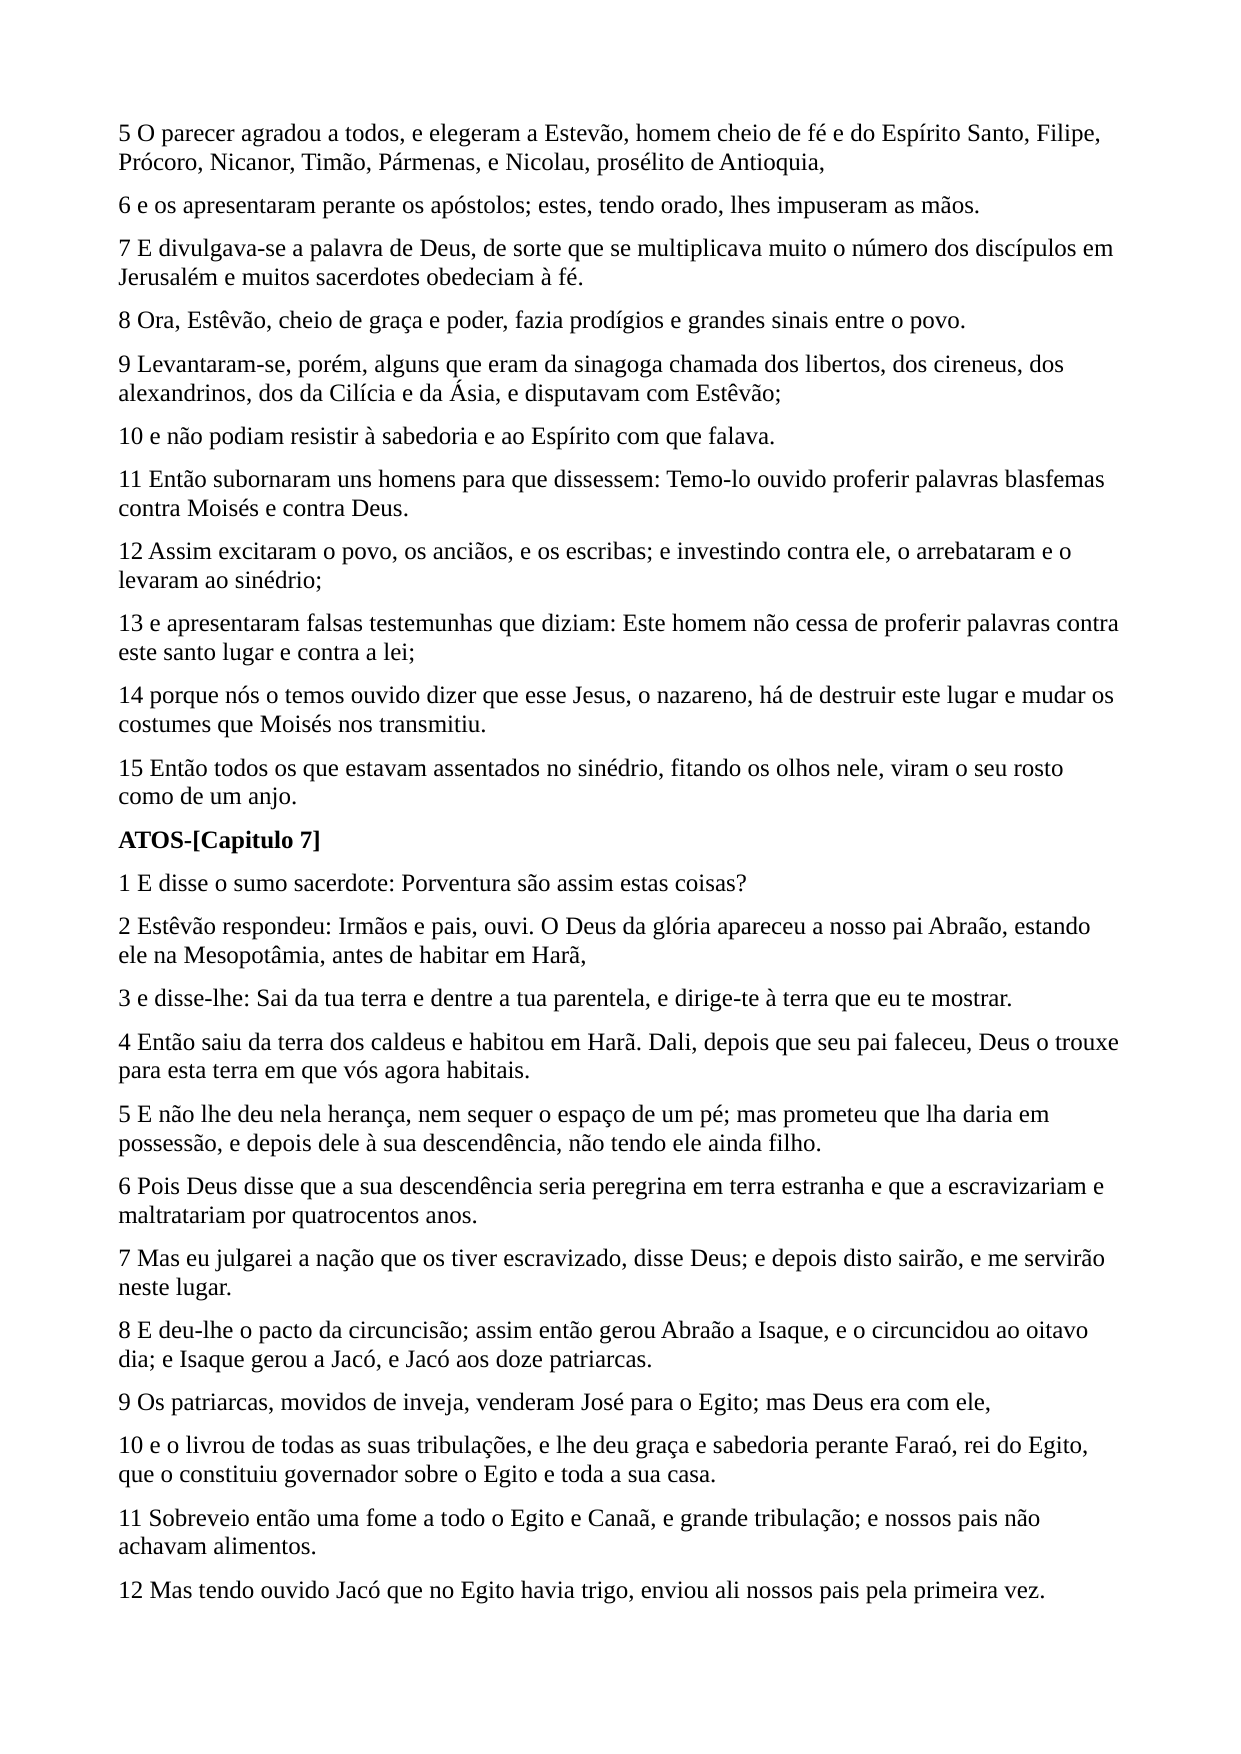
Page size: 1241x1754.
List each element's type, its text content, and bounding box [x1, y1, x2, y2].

text ATOS-[Capitulo 7] [118, 825, 1122, 853]
text 6 e os apresentaram perante os apóstolos; estes, tendo orado, lhes impuseram as mãos. [118, 190, 1122, 219]
text 12 Assim excitaram o povo, os anciãos, e os escribas; e investindo contra ele, o arrebataram e o levaram ao sinédrio; [118, 536, 1122, 594]
text 13 e apresentaram falsas testemunhas que diziam: Este homem não cessa de proferir palavras contra este santo lugar e contra a lei; [118, 608, 1122, 666]
text 4 Então saiu da terra dos caldeus e habitou em Harã. Dali, depois que seu pai faleceu, Deus o trouxe para esta terra em que vós agora habitais. [118, 1027, 1122, 1084]
text 6 Pois Deus disse que a sua descendência seria peregrina em terra estranha e que a escravizariam e maltratariam por quatrocentos anos. [118, 1171, 1122, 1228]
text 2 Estêvão respondeu: Irmãos e pais, ouvi. O Deus da glória apareceu a nosso pai Abraão, estando ele na Mesopotâmia, antes de habitar em Harã, [118, 911, 1122, 969]
text 8 E deu-lhe o pacto da circuncisão; assim então gerou Abraão a Isaque, e o circuncidou ao oitavo dia; e Isaque gerou a Jacó, e Jacó aos doze patriarcas. [118, 1315, 1122, 1373]
text 9 Levantaram-se, porém, alguns que eram da sinagoga chamada dos libertos, dos cireneus, dos alexandrinos, dos da Cilícia e da Ásia, e disputavam com Estêvão; [118, 349, 1122, 406]
text 12 Mas tendo ouvido Jacó que no Egito havia trigo, enviou ali nossos pais pela primeira vez. [118, 1575, 1122, 1603]
text 7 E divulgava-se a palavra de Deus, de sorte que se multiplicava muito o número dos discípulos em Jerusalém e muitos sacerdotes obedeciam à fé. [118, 233, 1122, 291]
text 15 Então todos os que estavam assentados no sinédrio, fitando os olhos nele, viram o seu rosto como de um anjo. [118, 753, 1122, 810]
text 11 Sobreveio então uma fome a todo o Egito e Canaã, e grande tribulação; e nossos pais não achavam alimentos. [118, 1503, 1122, 1560]
text 7 Mas eu julgarei a nação que os tiver escravizado, disse Deus; e depois disto sairão, e me servirão neste lugar. [118, 1243, 1122, 1301]
text 11 Então subornaram uns homens para que dissessem: Temo-lo ouvido proferir palavras blasfemas contra Moisés e contra Deus. [118, 464, 1122, 522]
text 1 E disse o sumo sacerdote: Porventura são assim estas coisas? [118, 868, 1122, 897]
text 14 porque nós o temos ouvido dizer que esse Jesus, o nazareno, há de destruir este lugar e mudar os costumes que Moisés nos transmitiu. [118, 681, 1122, 738]
text 3 e disse-lhe: Sai da tua terra e dentre a tua parentela, e dirige-te à terra que eu te mostrar. [118, 983, 1122, 1012]
text 9 Os patriarcas, movidos de inveja, venderam José para o Egito; mas Deus era com ele, [118, 1387, 1122, 1416]
text 5 O parecer agradou a todos, e elegeram a Estevão, homem cheio de fé e do Espírito Santo, Filipe, Prócoro, Nicanor, Timão, Pármenas, e Nicolau, prosélito de Antioquia, [118, 118, 1122, 176]
text 10 e o livrou de todas as suas tribulações, e lhe deu graça e sabedoria perante Faraó, rei do Egito, que o constituiu governador sobre o Egito e toda a sua casa. [118, 1431, 1122, 1488]
text 5 E não lhe deu nela herança, nem sequer o espaço de um pé; mas prometeu que lha daria em possessão, e depois dele à sua descendência, não tendo ele ainda filho. [118, 1099, 1122, 1156]
text 8 Ora, Estêvão, cheio de graça e poder, fazia prodígios e grandes sinais entre o povo. [118, 306, 1122, 334]
text 10 e não podiam resistir à sabedoria e ao Espírito com que falava. [118, 421, 1122, 450]
